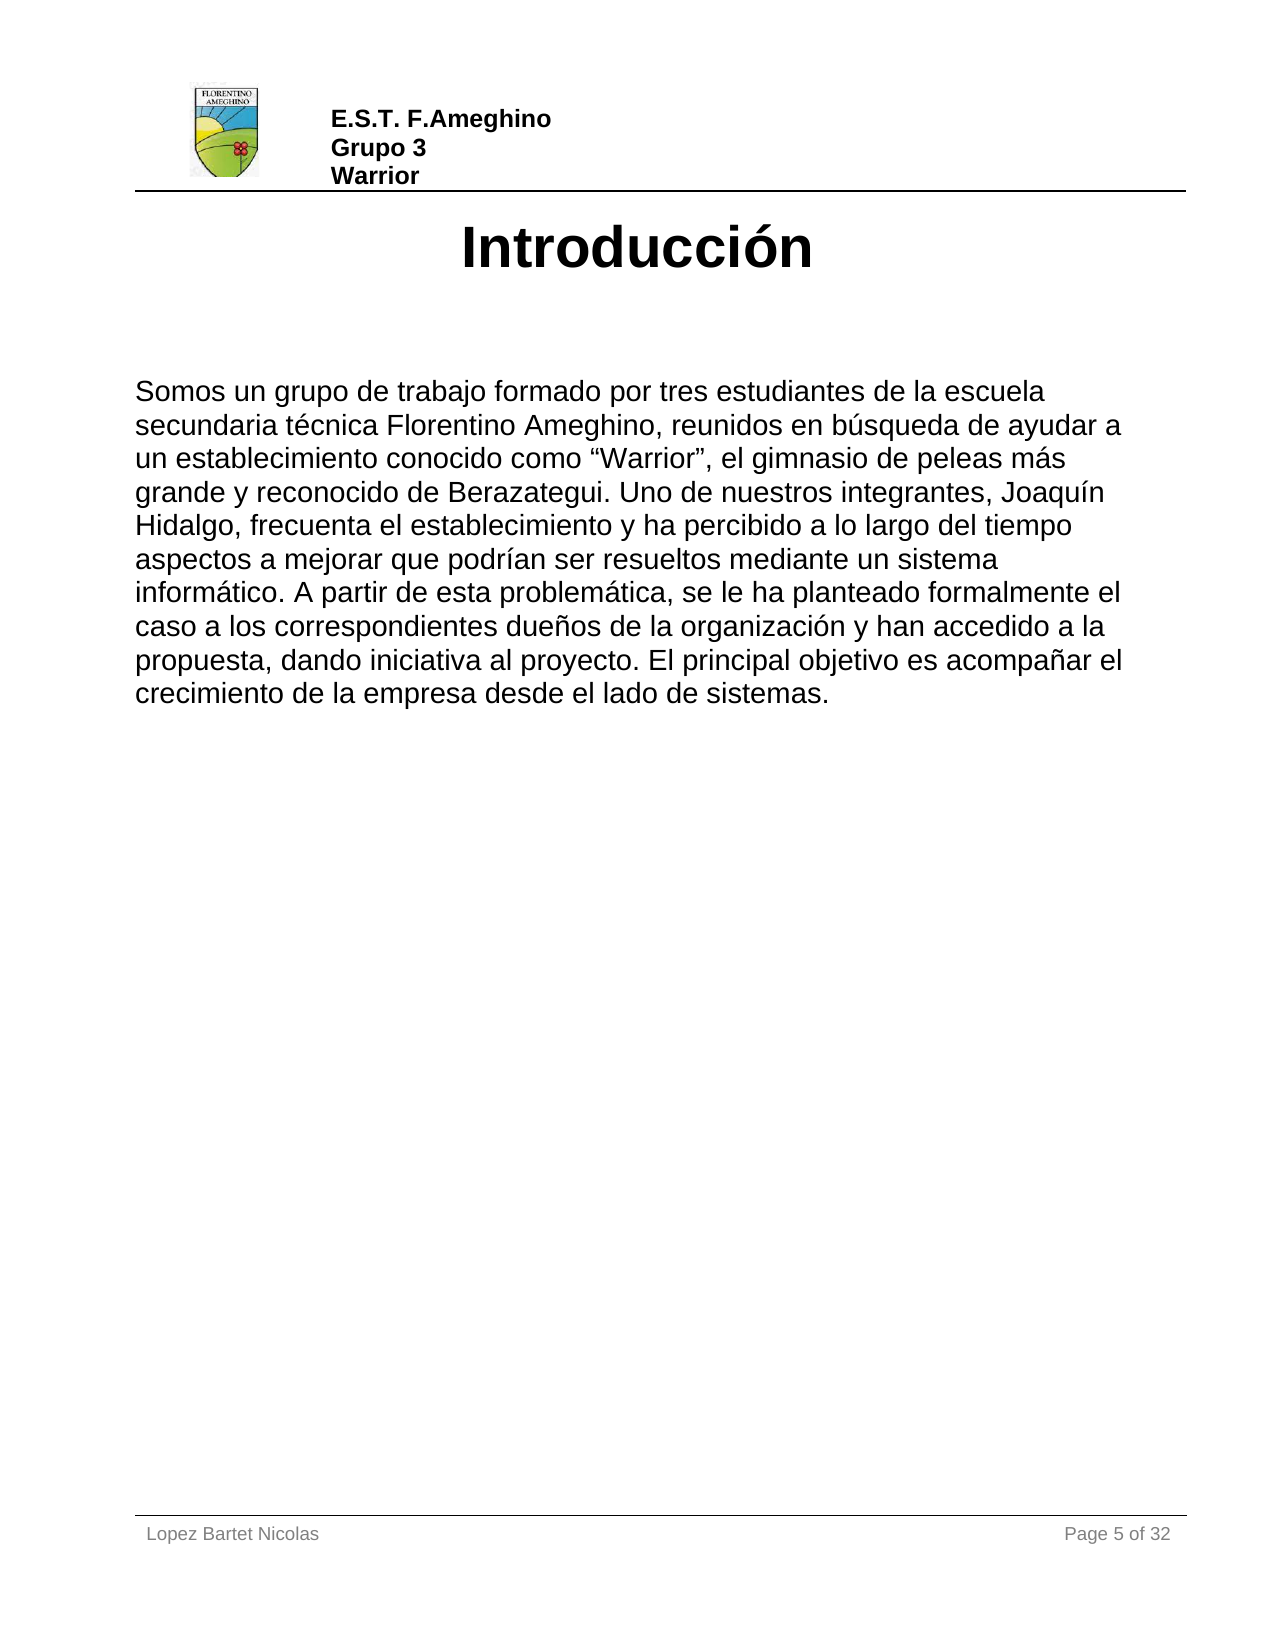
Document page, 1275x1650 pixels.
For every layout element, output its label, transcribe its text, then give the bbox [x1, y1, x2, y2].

text Somos un grupo de trabajo formado por tres estudiantes de la escuela secundaria técnica Florentino Ameghino, reunidos en búsqueda de ayudar a un establecimiento conocido como “Warrior”, el gimnasio de peleas más grande y reconocido de Berazategui. Uno de nuestros integrantes, Joaquín Hidalgo, frecuenta el establecimiento y ha percibido a lo largo del tiempo aspectos a mejorar que podrían ser resueltos mediante un sistema informático. A partir de esta problemática, se le ha planteado formalmente el caso a los correspondientes dueños de la organización y han accedido a la propuesta, dando iniciativa al proyecto. El principal objetivo es acompañar el crecimiento de la empresa desde el lado de sistemas. [135, 374, 1140, 709]
picture [189, 82, 260, 177]
title Introducción [135, 213, 1140, 280]
